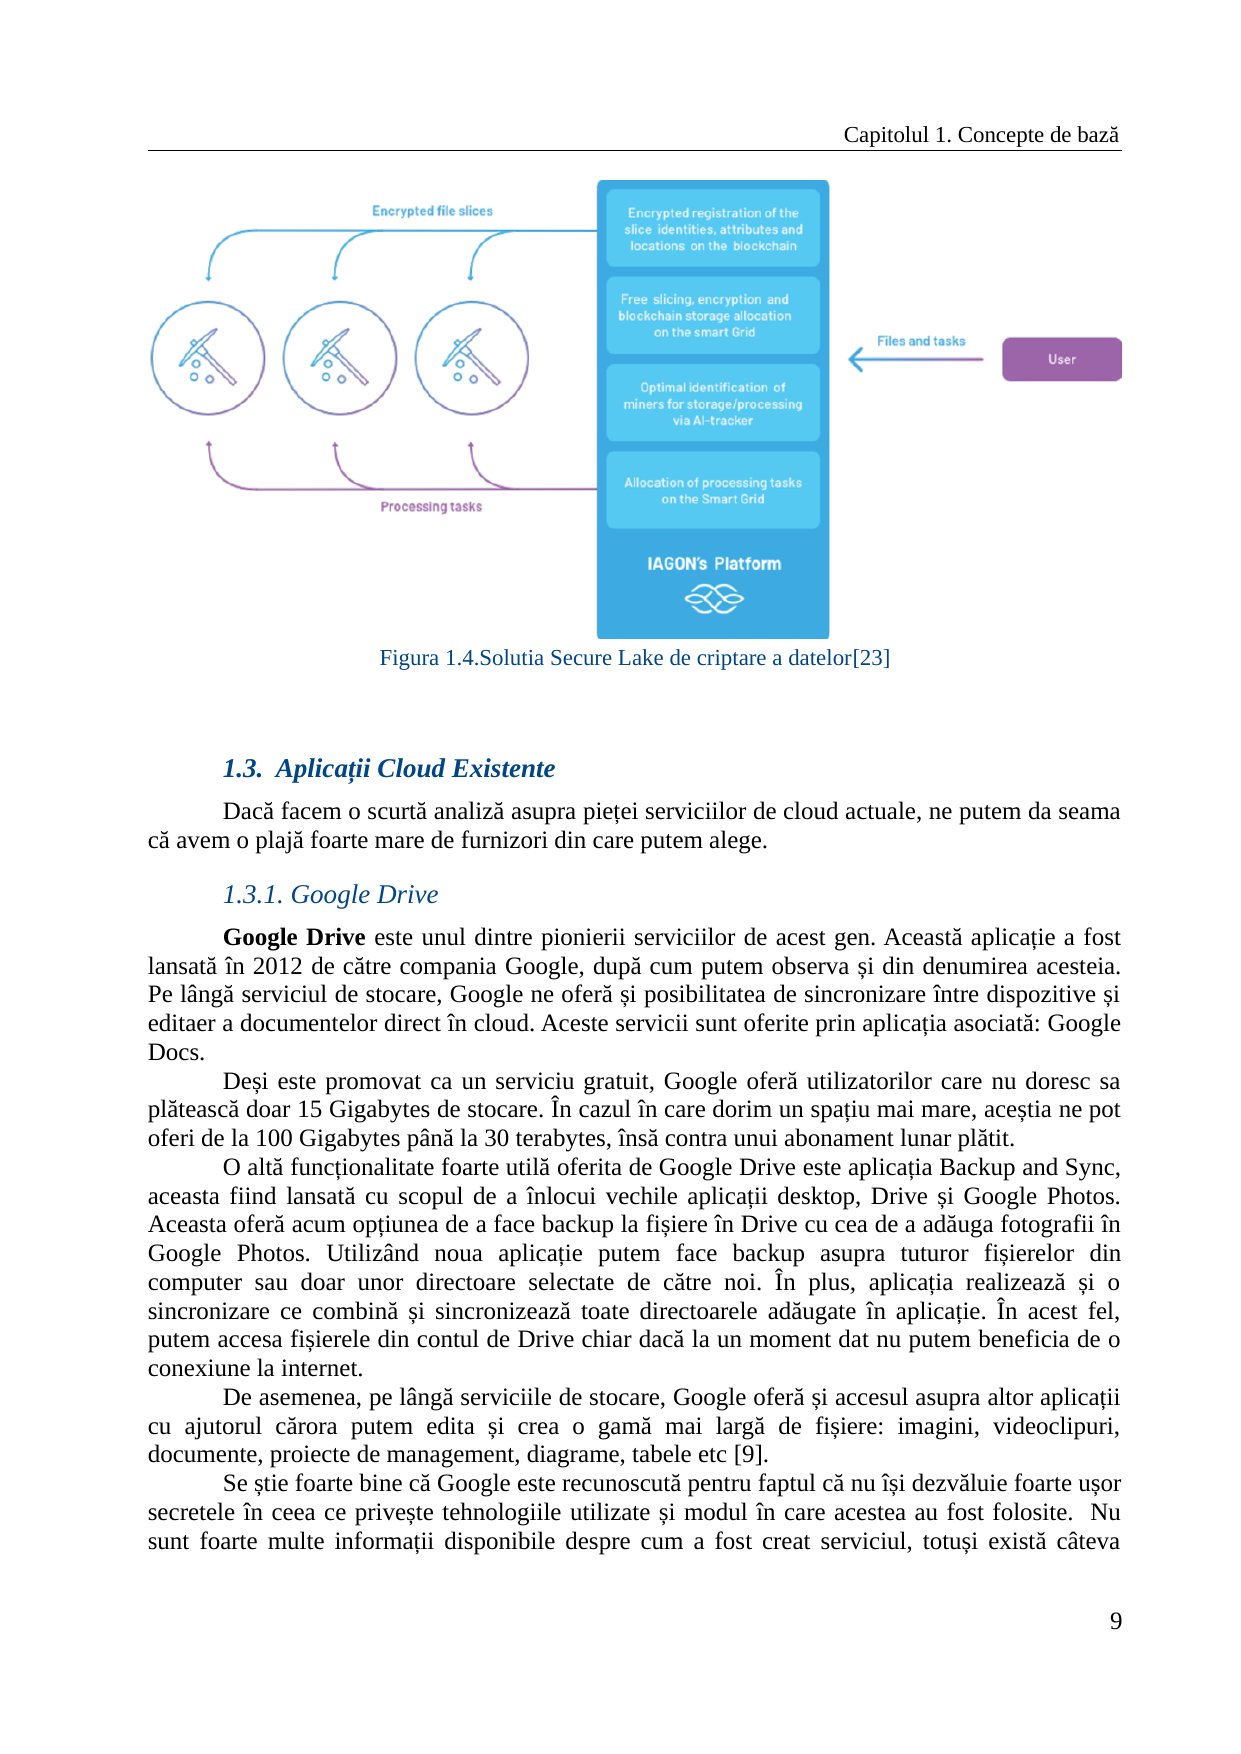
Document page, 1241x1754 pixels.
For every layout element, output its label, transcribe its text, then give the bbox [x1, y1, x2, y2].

picture [147, 180, 1123, 639]
text Se știe foarte bine că Google este recunoscută pentru faptul că nu își dezvăluie foarte ușor secretele în ceea ce privește tehnologiile utilizate și modul în care acestea au fost folosite. Nu sunt foarte multe informații disponibile despre cum a fost creat serviciul, totuși există câteva [148, 1468, 1122, 1554]
text Google Drive este unul dintre pionierii serviciilor de acest gen. Această aplicație a fost lansată în 2012 de către compania Google, după cum putem observa și din denumirea acesteia. Pe lângă serviciul de stocare, Google ne oferă și posibilitatea de sincronizare între dispozitive și editaer a documentelor direct în cloud. Aceste servicii sunt oferite prin aplicația asociată: Google Docs. [148, 922, 1122, 1066]
text Dacă facem o scurtă analiză asupra pieței serviciilor de cloud actuale, ne putem da seama că avem o plajă foarte mare de furnizori din care putem alege. [148, 796, 1122, 854]
subtitle Aplicații Cloud Existente [223, 753, 1122, 784]
subtitle Google Drive [223, 878, 1122, 909]
text Deși este promovat ca un serviciu gratuit, Google oferă utilizatorilor care nu doresc sa plătească doar 15 Gigabytes de stocare. În cazul în care dorim un spațiu mai mare, aceștia ne pot oferi de la 100 Gigabytes până la 30 terabytes, însă contra unui abonament lunar plătit. [148, 1066, 1122, 1152]
text De asemenea, pe lângă serviciile de stocare, Google oferă și accesul asupra altor aplicații cu ajutorul cărora putem edita și crea o gamă mai largă de fișiere: imagini, videoclipuri, documente, proiecte de management, diagrame, tabele etc Error: Reference source not found. [148, 1382, 1122, 1468]
text Figura 1.4.Solutia Secure Lake de criptare a datelorError: Reference source not found [148, 639, 1122, 670]
text O altă funcționalitate foarte utilă oferita de Google Drive este aplicația Backup and Sync, aceasta fiind lansată cu scopul de a înlocui vechile aplicații desktop, Drive și Google Photos. Aceasta oferă acum opțiunea de a face backup la fișiere în Drive cu cea de a adăuga fotografii în Google Photos. Utilizând noua aplicație putem face backup asupra tuturor fișierelor din computer sau doar unor directoare selectate de către noi. În plus, aplicația realizează și o sincronizare ce combină și sincronizează toate directoarele adăugate în aplicație. În acest fel, putem accesa fișierele din contul de Drive chiar dacă la un moment dat nu putem beneficia de o conexiune la internet. [148, 1152, 1122, 1382]
